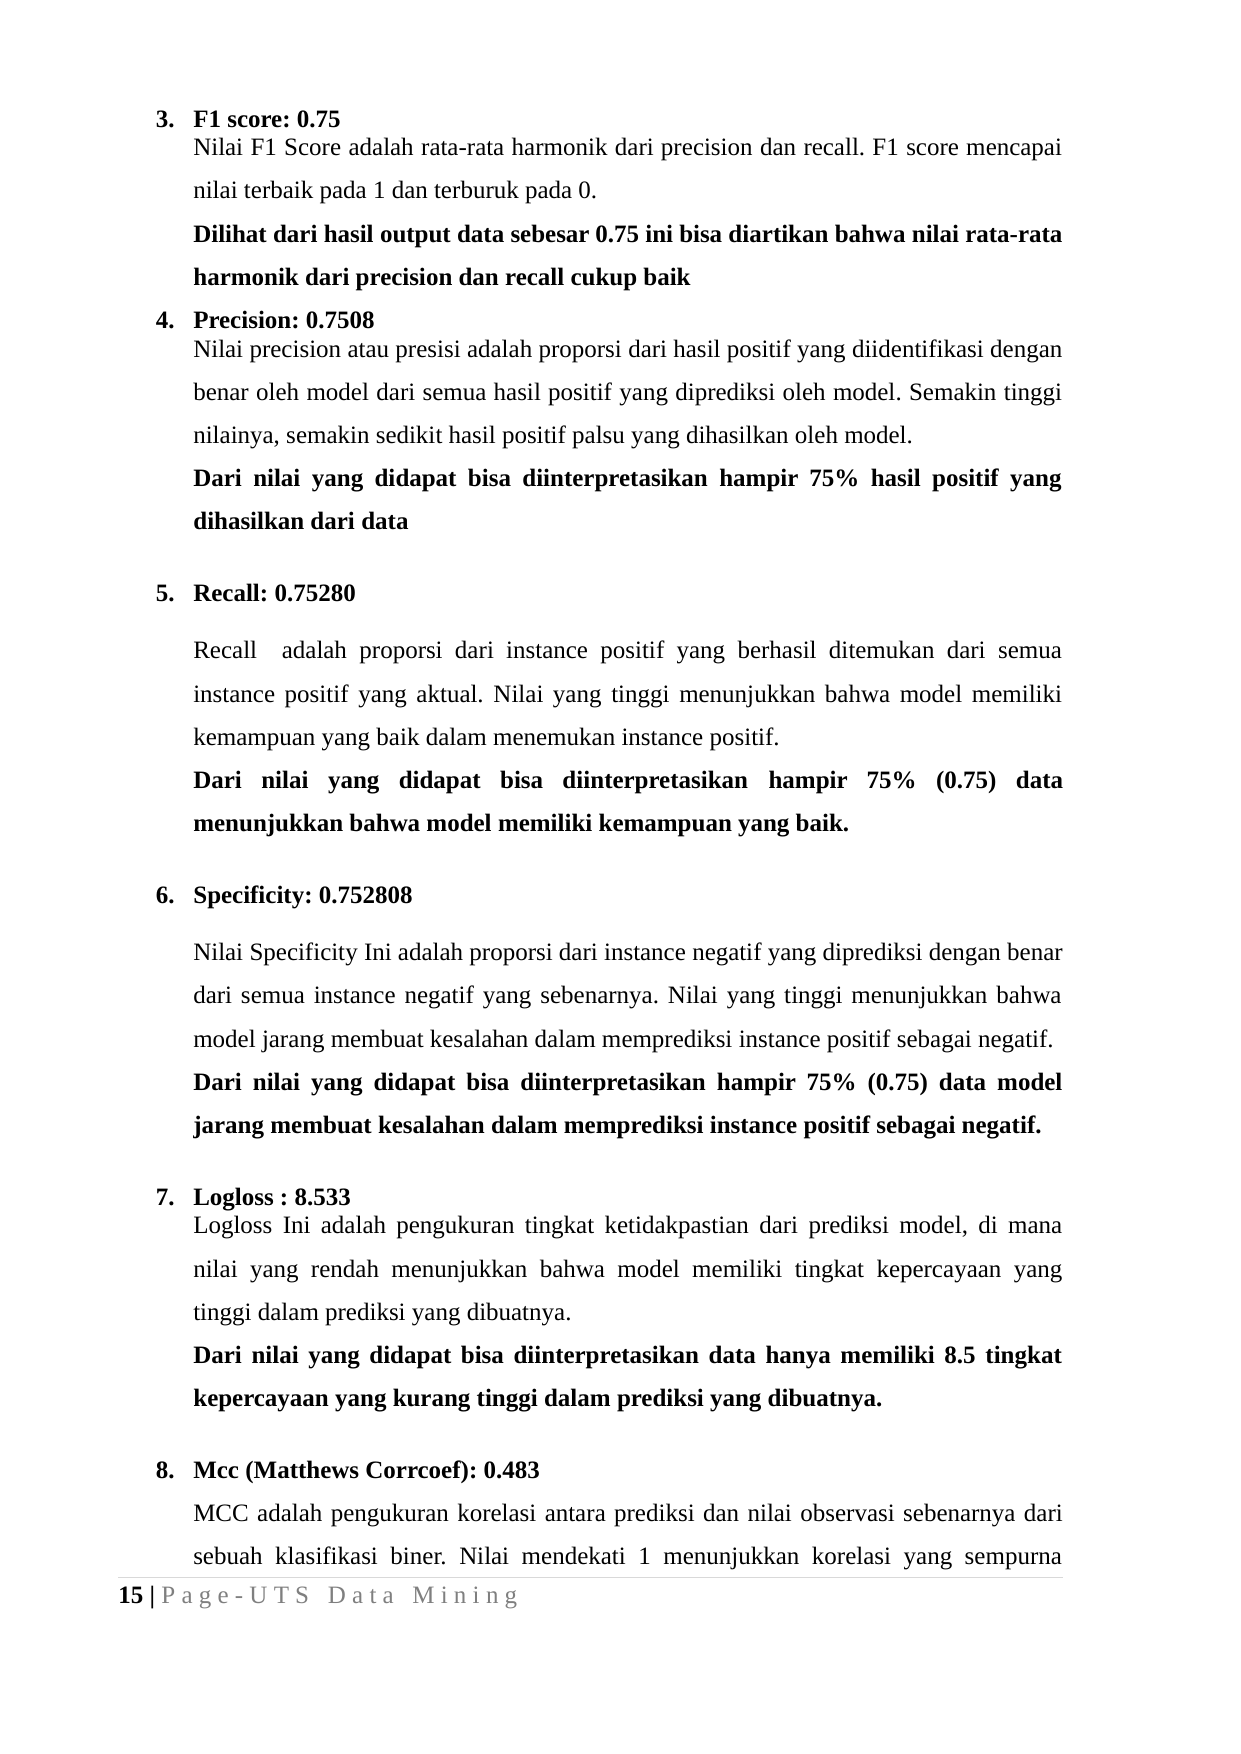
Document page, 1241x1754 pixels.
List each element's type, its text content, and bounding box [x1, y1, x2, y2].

list Nilai F1 Score adalah rata-rata harmonik dari precision dan recall. F1 score mencapai nilai terbaik pada 1 dan terburuk pada 0. [193, 132, 1063, 204]
list Recall: 0.75280 [156, 578, 1063, 607]
list Mcc (Matthews Corrcoef): 0.483 [156, 1455, 1063, 1484]
list Dari nilai yang didapat bisa diinterpretasikan hampir 75% (0.75) data menunjukkan bahwa model memiliki kemampuan yang baik. [193, 765, 1063, 837]
list Dari nilai yang didapat bisa diinterpretasikan hampir 75% (0.75) data model jarang membuat kesalahan dalam memprediksi instance positif sebagai negatif. [193, 1067, 1063, 1139]
list Precision: 0.7508 [156, 305, 1063, 334]
list Nilai precision atau presisi adalah proporsi dari hasil positif yang diidentifikasi dengan benar oleh model dari semua hasil positif yang diprediksi oleh model. Semakin tinggi nilainya, semakin sedikit hasil positif palsu yang dihasilkan oleh model. [193, 334, 1063, 449]
list Specificity: 0.752808 [156, 880, 1063, 909]
list Dari nilai yang didapat bisa diinterpretasikan data hanya memiliki 8.5 tingkat kepercayaan yang kurang tinggi dalam prediksi yang dibuatnya. [193, 1340, 1063, 1412]
list Recall adalah proporsi dari instance positif yang berhasil ditemukan dari semua instance positif yang aktual. Nilai yang tinggi menunjukkan bahwa model memiliki kemampuan yang baik dalam menemukan instance positif. [193, 636, 1063, 751]
list MCC adalah pengukuran korelasi antara prediksi dan nilai observasi sebenarnya dari sebuah klasifikasi biner. Nilai mendekati 1 menunjukkan korelasi yang sempurna [193, 1498, 1063, 1570]
list Logloss Ini adalah pengukuran tingkat ketidakpastian dari prediksi model, di mana nilai yang rendah menunjukkan bahwa model memiliki tingkat kepercayaan yang tinggi dalam prediksi yang dibuatnya. [193, 1211, 1063, 1326]
list Logloss : 8.533 [156, 1182, 1063, 1211]
list Nilai Specificity Ini adalah proporsi dari instance negatif yang diprediksi dengan benar dari semua instance negatif yang sebenarnya. Nilai yang tinggi menunjukkan bahwa model jarang membuat kesalahan dalam memprediksi instance positif sebagai negatif. [193, 937, 1063, 1052]
list F1 score: 0.75 [156, 104, 1063, 132]
list Dilihat dari hasil output data sebesar 0.75 ini bisa diartikan bahwa nilai rata-rata harmonik dari precision dan recall cukup baik [193, 219, 1063, 291]
list Dari nilai yang didapat bisa diinterpretasikan hampir 75% hasil positif yang dihasilkan dari data [193, 463, 1063, 535]
